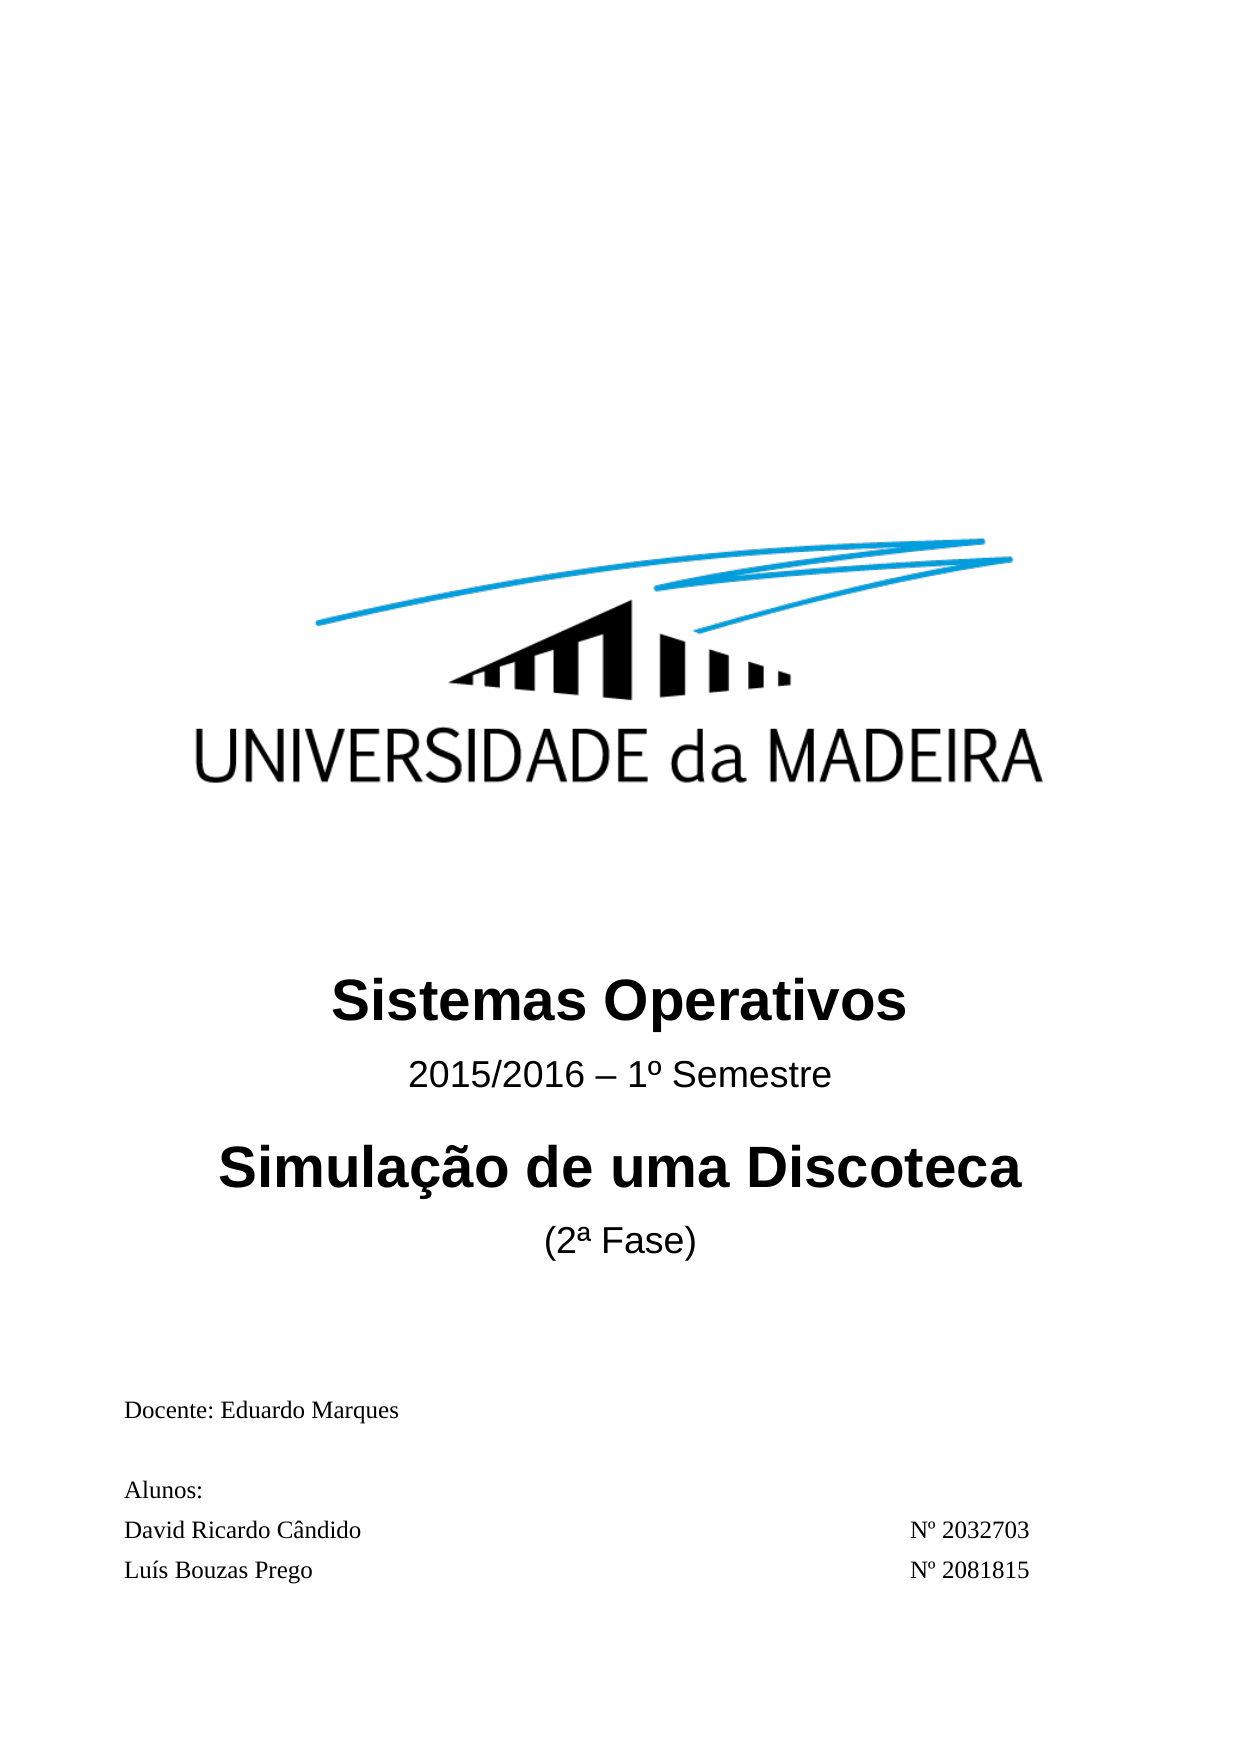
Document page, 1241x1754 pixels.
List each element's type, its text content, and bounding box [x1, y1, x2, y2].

table_cell Nº 2032703 [904, 1510, 1123, 1550]
table_cell Luís Bouzas Prego [118, 1550, 904, 1590]
table_header [904, 1389, 1123, 1429]
table_cell [904, 1469, 1123, 1509]
title Simulação de uma Discoteca [118, 1132, 1122, 1199]
table_cell David Ricardo Cândido [118, 1510, 904, 1550]
table_cell Alunos: [118, 1469, 904, 1509]
picture [118, 405, 1123, 913]
table_cell [904, 1429, 1123, 1469]
title Sistemas Operativos [118, 966, 1122, 1033]
subtitle (2ª Fase) [118, 1218, 1122, 1261]
table_cell Nº 2081815 [904, 1550, 1123, 1590]
table_header Docente: Eduardo Marques [118, 1389, 904, 1429]
subtitle 2015/2016 – 1º Semestre [118, 1052, 1122, 1095]
table_cell [118, 1429, 904, 1469]
